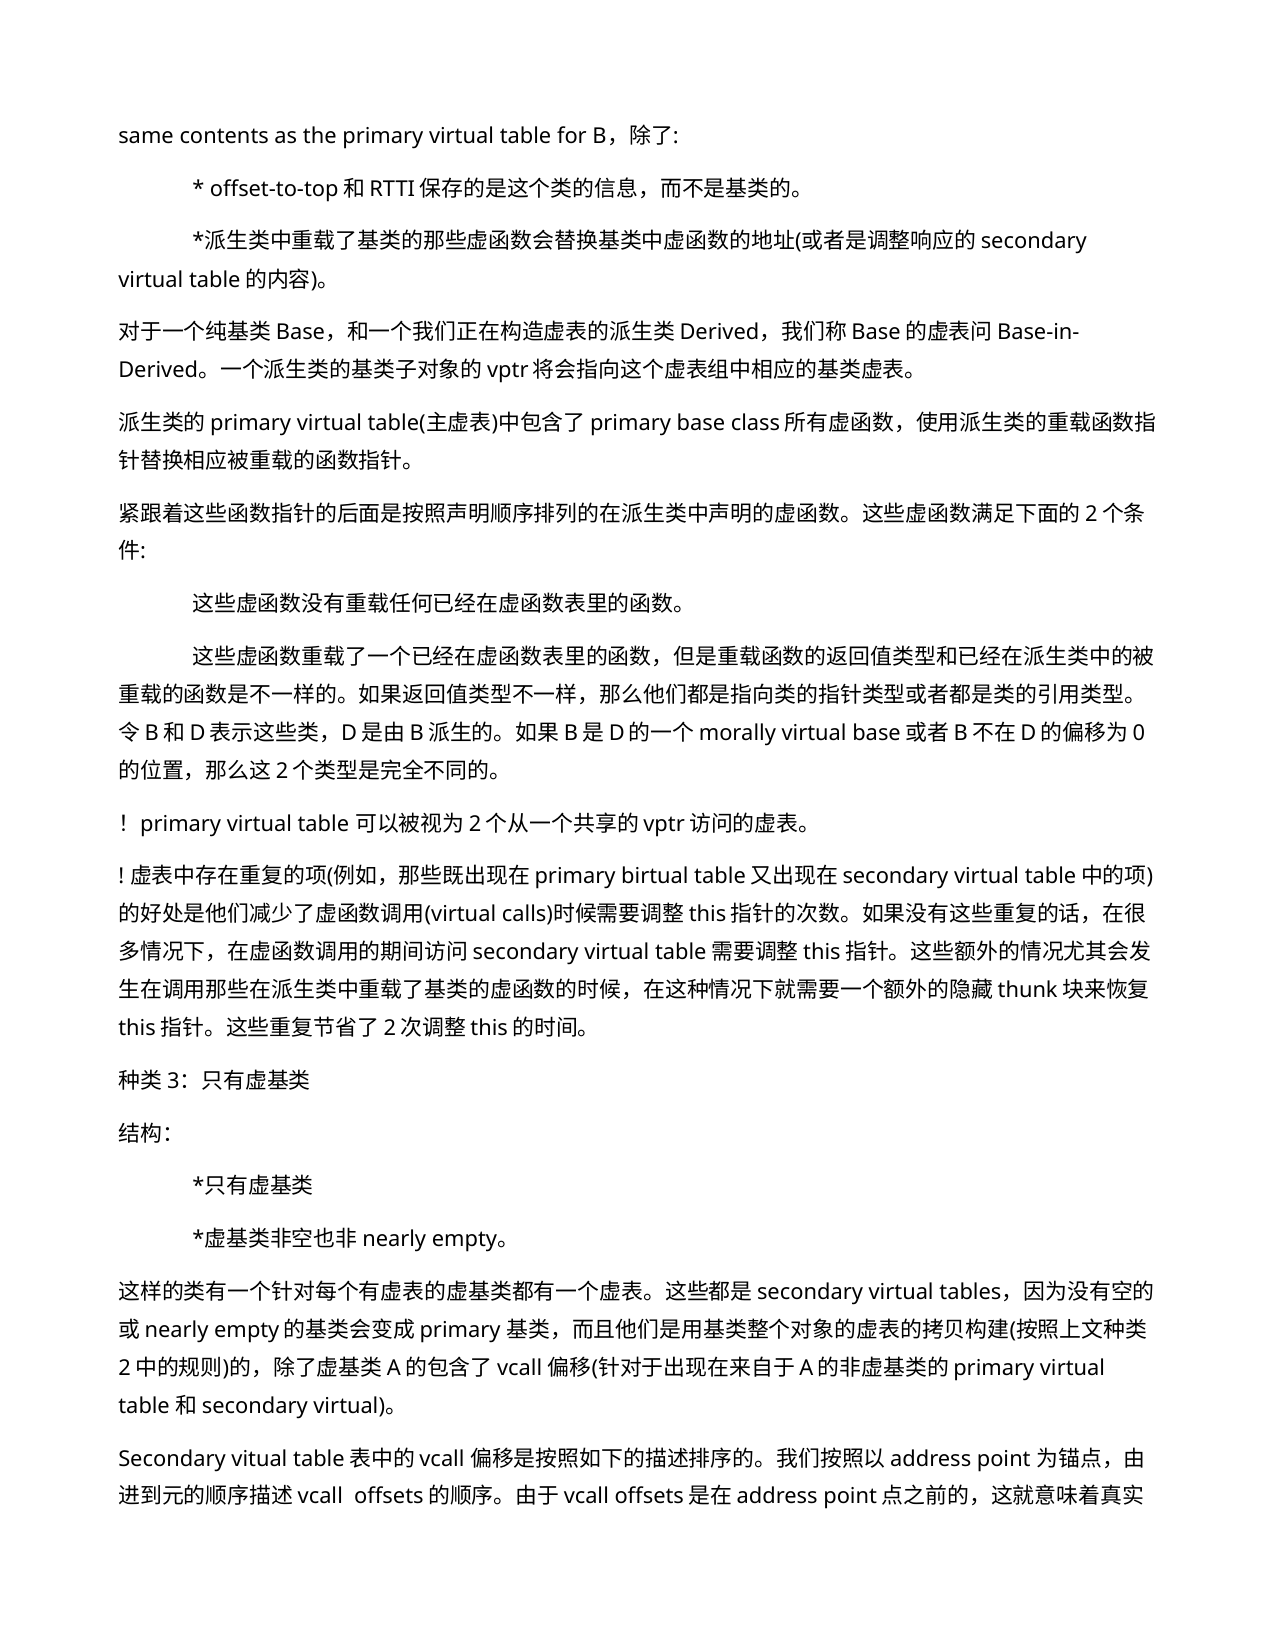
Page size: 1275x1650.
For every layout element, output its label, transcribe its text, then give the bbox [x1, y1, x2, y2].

text same contents as the primary virtual table for B，除了: [118, 118, 1157, 150]
text 对于一个纯基类Base，和一个我们正在构造虚表的派生类Derived，我们称Base的虚表问Base-in-Derived。一个派生类的基类子对象的vptr将会指向这个虚表组中相应的基类虚表。 [118, 314, 1157, 384]
text 派生类的primary virtual table(主虚表)中包含了primary base class所有虚函数，使用派生类的重载函数指针替换相应被重载的函数指针。 [118, 405, 1157, 475]
text 紧跟着这些函数指针的后面是按照声明顺序排列的在派生类中声明的虚函数。这些虚函数满足下面的2个条件: [118, 496, 1157, 565]
text * offset-to-top和RTTI保存的是这个类的信息，而不是基类的。 [118, 171, 1157, 203]
text *只有虚基类 [118, 1168, 1157, 1200]
text ！primary virtual table 可以被视为2个从一个共享的vptr访问的虚表。 [118, 806, 1157, 837]
text 这样的类有一个针对每个有虚表的虚基类都有一个虚表。这些都是secondary virtual tables，因为没有空的或nearly empty的基类会变成primary 基类，而且他们是用基类整个对象的虚表的拷贝构建(按照上文种类2中的规则)的，除了虚基类A的包含了vcall 偏移(针对于出现在来自于A的非虚基类的primary virtual table 和secondary virtual)。 [118, 1274, 1157, 1419]
text 种类 3：只有虚基类 [118, 1063, 1157, 1095]
text 这些虚函数没有重载任何已经在虚函数表里的函数。 [118, 586, 1157, 618]
text ! 虚表中存在重复的项(例如，那些既出现在primary birtual table又出现在secondary virtual table中的项)的好处是他们减少了虚函数调用(virtual calls)时候需要调整this指针的次数。如果没有这些重复的话，在很多情况下，在虚函数调用的期间访问secondary virtual table需要调整this指针。这些额外的情况尤其会发生在调用那些在派生类中重载了基类的虚函数的时候，在这种情况下就需要一个额外的隐藏thunk块来恢复this指针。这些重复节省了2次调整this的时间。 [118, 858, 1157, 1042]
text *派生类中重载了基类的那些虚函数会替换基类中虚函数的地址(或者是调整响应的secondary virtual table的内容)。 [118, 223, 1157, 293]
text *虚基类非空也非 nearly empty。 [118, 1221, 1157, 1253]
text 结构： [118, 1116, 1157, 1147]
text 这些虚函数重载了一个已经在虚函数表里的函数，但是重载函数的返回值类型和已经在派生类中的被重载的函数是不一样的。如果返回值类型不一样，那么他们都是指向类的指针类型或者都是类的引用类型。令B和D表示这些类，D是由B派生的。如果B是D的一个morally virtual base或者B不在D的偏移为0的位置，那么这2个类型是完全不同的。 [118, 639, 1157, 785]
text Secondary vitual table表中的vcall 偏移是按照如下的描述排序的。我们按照以address point 为锚点，由进到元的顺序描述vcall offsets的顺序。由于vcall offsets是在address point点之前的，这就意味着真实 [118, 1441, 1157, 1510]
